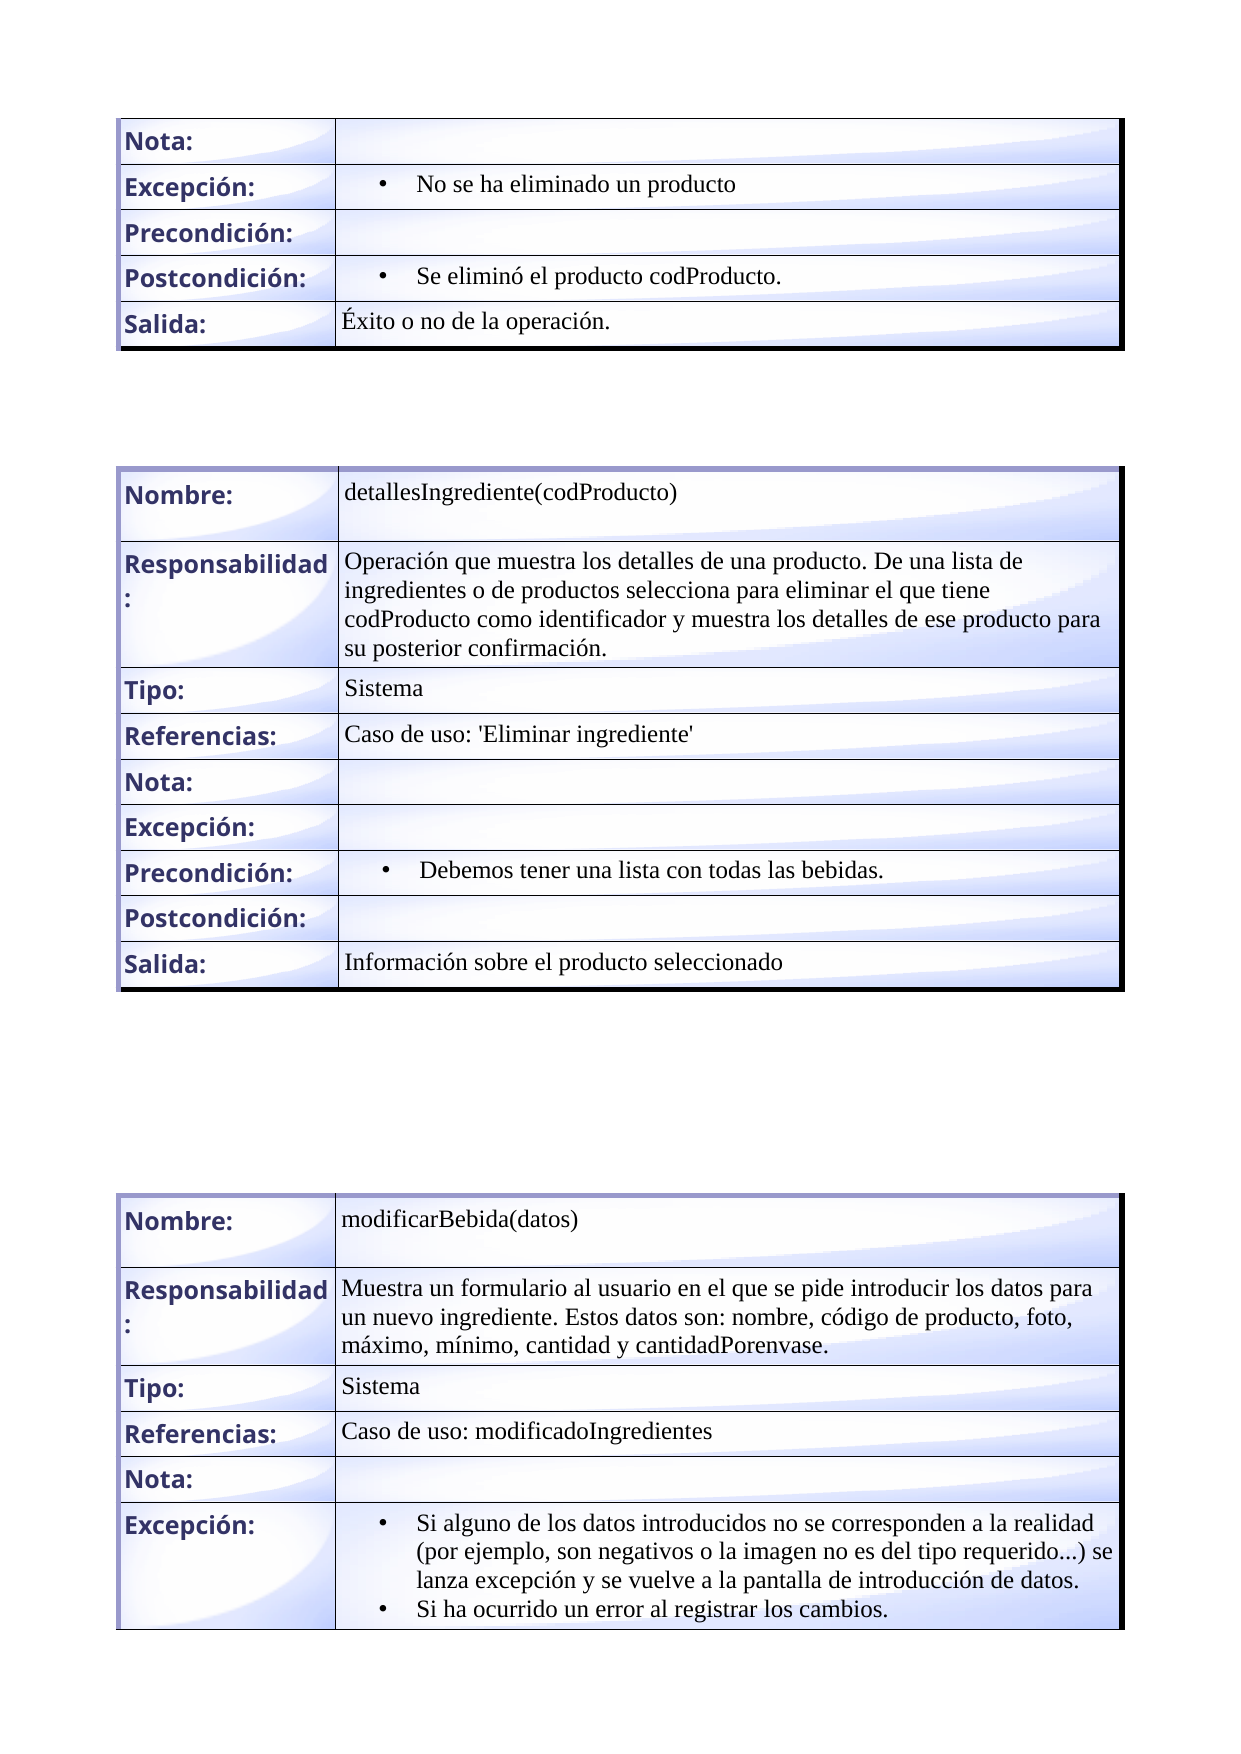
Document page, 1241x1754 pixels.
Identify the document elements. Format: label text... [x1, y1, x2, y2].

table_header Nombre: [121, 472, 338, 541]
table_cell Postcondición: [121, 256, 335, 301]
table_cell [336, 119, 1119, 164]
table_cell Salida: [121, 942, 338, 987]
table_cell Nota: [121, 1457, 335, 1502]
table_cell Éxito o no de la operación. [336, 302, 1119, 346]
table_cell Sistema [339, 668, 1119, 713]
table_header Nombre: [121, 1198, 335, 1267]
table_cell Muestra un formulario al usuario en el que se pide introducir los datos para un nuevo ingrediente. Estos datos son: nombre, código de producto, foto, máximo, mínimo, cantidad y cantidadPorenvase. [336, 1268, 1119, 1365]
table_cell No se ha eliminado un producto [336, 165, 1119, 209]
table_cell [339, 805, 1119, 850]
table_cell Si alguno de los datos introducidos no se corresponden a la realidad (por ejemplo, son negativos o la imagen no es del tipo requerido...) se lanza excepción y se vuelve a la pantalla de introducción de datos. Si ha ocurrido un error al registrar los cambios. [336, 1503, 1119, 1628]
table_cell [336, 210, 1119, 255]
table_cell Responsabilidad: [121, 542, 338, 667]
table_cell [339, 896, 1119, 941]
table_cell Información sobre el producto seleccionado [339, 942, 1119, 987]
table_cell [339, 760, 1119, 804]
table_cell Precondición: [121, 851, 338, 895]
table_cell Tipo: [121, 668, 338, 713]
table_cell Caso de uso: modificadoIngredientes [336, 1412, 1119, 1456]
table_header modificarBebida(datos) [336, 1198, 1119, 1267]
table_cell Postcondición: [121, 896, 338, 941]
table_cell Tipo: [121, 1366, 335, 1411]
table_cell Excepción: [121, 165, 335, 209]
table_header detallesIngrediente(codProducto) [339, 472, 1119, 541]
table_cell Operación que muestra los detalles de una producto. De una lista de ingredientes o de productos selecciona para eliminar el que tiene codProducto como identificador y muestra los detalles de ese producto para su posterior confirmación. [339, 542, 1119, 667]
table_cell Referencias: [121, 714, 338, 758]
table_cell Nota: [121, 760, 338, 804]
table_cell Responsabilidad: [121, 1268, 335, 1365]
table_cell [336, 1457, 1119, 1502]
table_cell Debemos tener una lista con todas las bebidas. [339, 851, 1119, 895]
table_cell Referencias: [121, 1412, 335, 1456]
table_cell Salida: [121, 302, 335, 346]
table_cell Nota: [121, 119, 335, 164]
table_cell Sistema [336, 1366, 1119, 1411]
table_cell Caso de uso: 'Eliminar ingrediente' [339, 714, 1119, 758]
table_cell Se eliminó el producto codProducto. [336, 256, 1119, 301]
table_cell Excepción: [121, 1503, 335, 1628]
table_cell Precondición: [121, 210, 335, 255]
table_cell Excepción: [121, 805, 338, 850]
